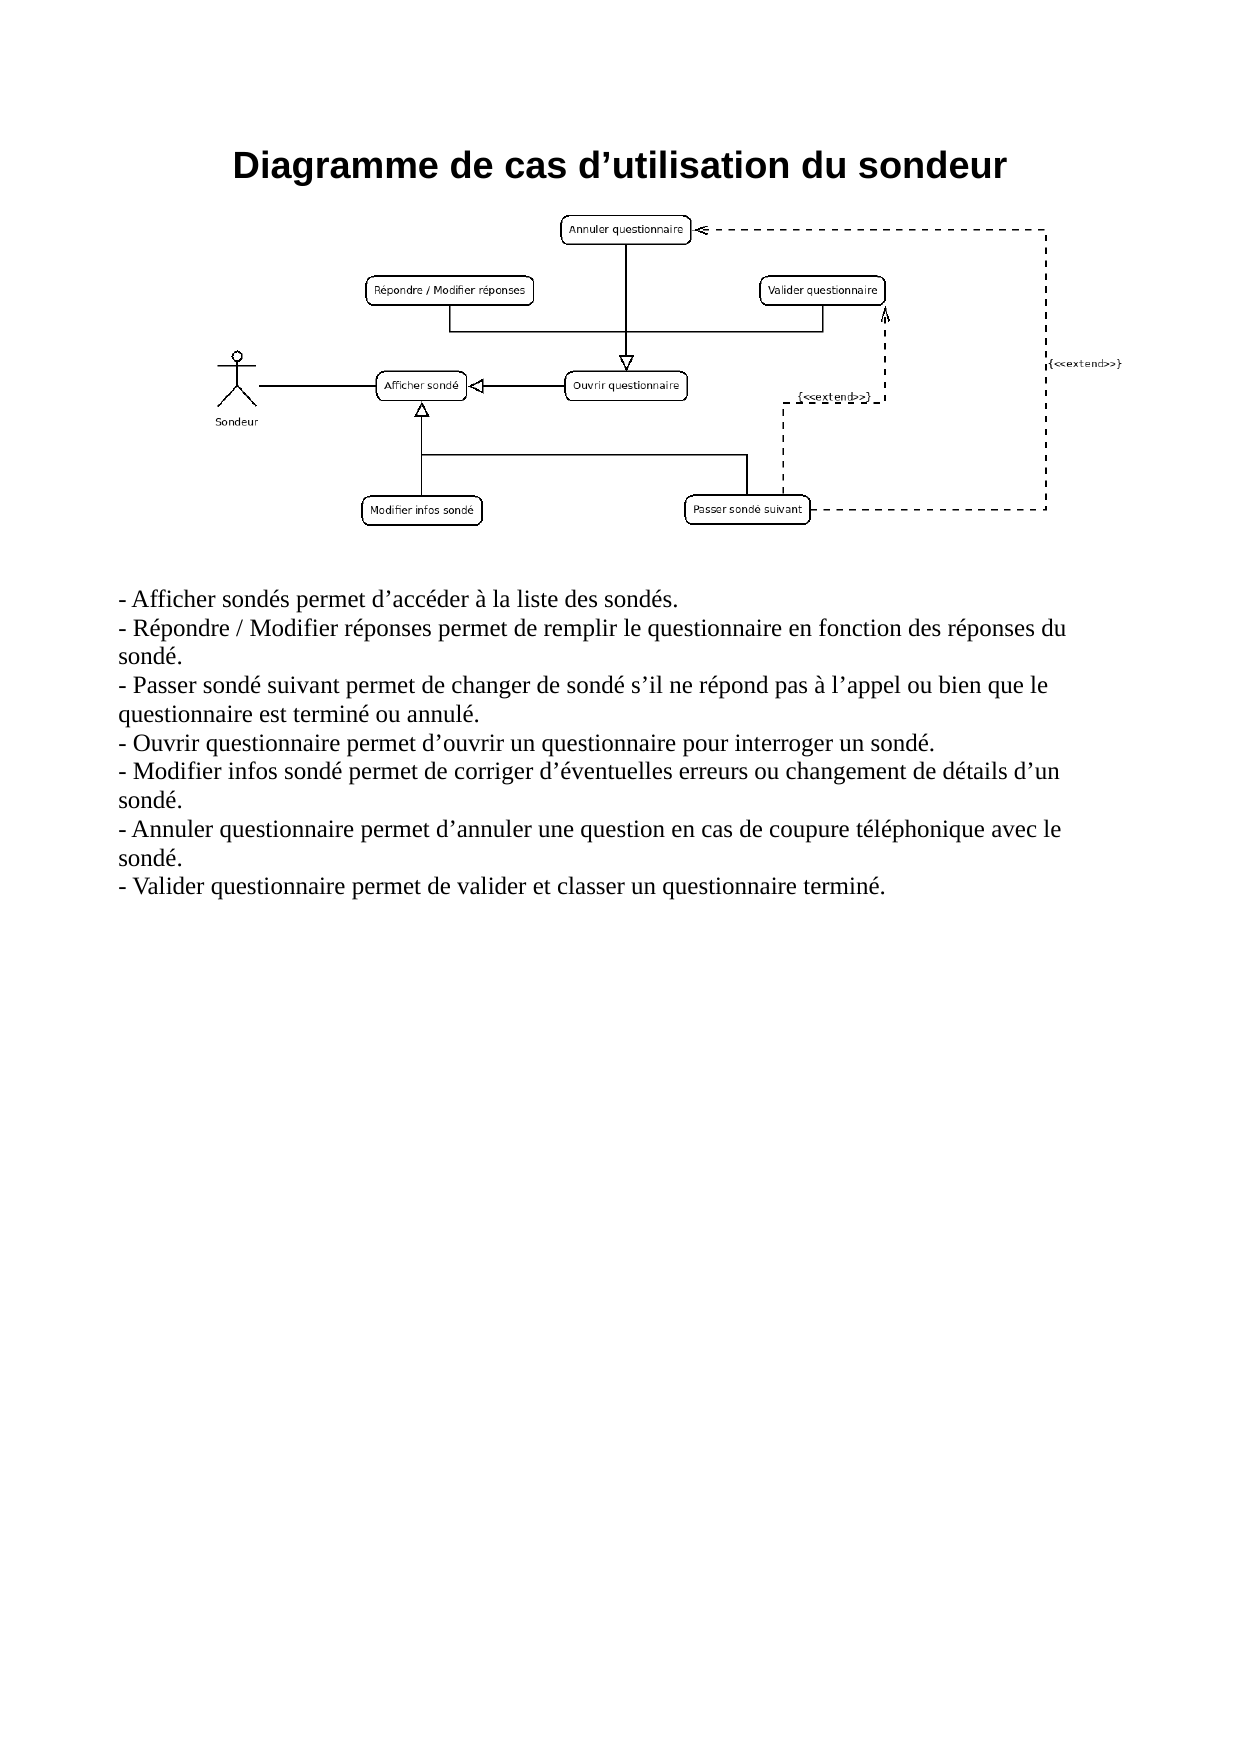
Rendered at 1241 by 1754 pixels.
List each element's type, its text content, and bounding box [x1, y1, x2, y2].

text - Annuler questionnaire permet d’annuler une question en cas de coupure téléphonique avec le sondé. [118, 814, 1122, 871]
text - Afficher sondés permet d’accéder à la liste des sondés. [118, 584, 1122, 613]
text - Modifier infos sondé permet de corriger d’éventuelles erreurs ou changement de détails d’un sondé. [118, 756, 1122, 814]
picture [118, 215, 1123, 527]
text - Valider questionnaire permet de valider et classer un questionnaire terminé. [118, 871, 1122, 900]
text - Passer sondé suivant permet de changer de sondé s’il ne répond pas à l’appel ou bien que le questionnaire est terminé ou annulé. [118, 670, 1122, 728]
text - Répondre / Modifier réponses permet de remplir le questionnaire en fonction des réponses du sondé. [118, 613, 1122, 670]
text - Ouvrir questionnaire permet d’ouvrir un questionnaire pour interroger un sondé. [118, 728, 1122, 756]
subtitle Diagramme de cas d’utilisation du sondeur [118, 143, 1122, 187]
